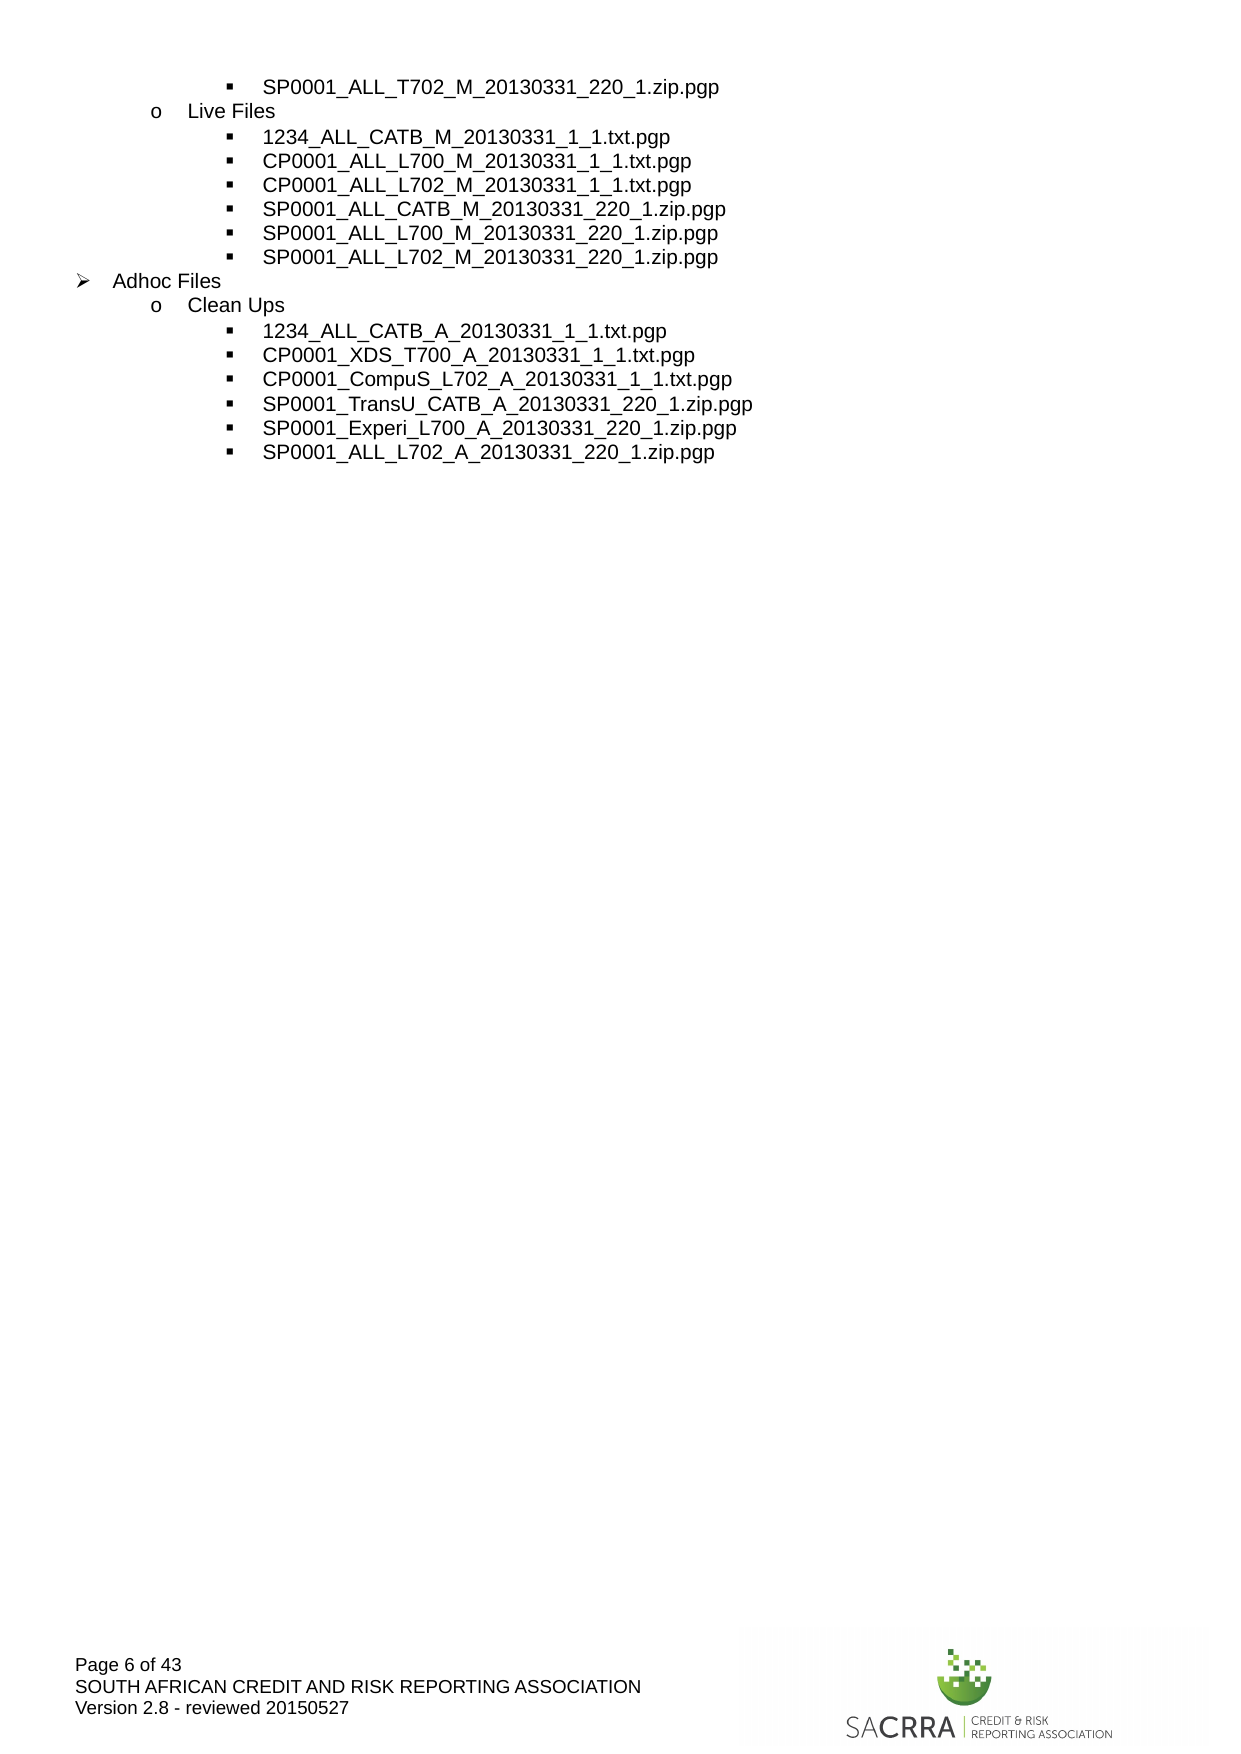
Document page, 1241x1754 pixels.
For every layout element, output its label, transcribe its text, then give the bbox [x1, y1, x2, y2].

list SP0001_ALL_CATB_M_20130331_220_1.zip.pgp [225, 197, 1165, 221]
list Clean Ups [150, 293, 1165, 319]
list 1234_ALL_CATB_M_20130331_1_1.txt.pgp [225, 125, 1165, 149]
list 1234_ALL_CATB_A_20130331_1_1.txt.pgp [225, 319, 1165, 343]
list CP0001_ALL_L700_M_20130331_1_1.txt.pgp [225, 149, 1165, 173]
list CP0001_XDS_T700_A_20130331_1_1.txt.pgp [225, 343, 1165, 367]
picture [738, 1627, 1209, 1746]
list Live Files [150, 99, 1165, 125]
list SP0001_ALL_T702_M_20130331_220_1.zip.pgp [225, 75, 1165, 99]
list SP0001_ALL_L702_M_20130331_220_1.zip.pgp [225, 245, 1165, 269]
list SP0001_ALL_L700_M_20130331_220_1.zip.pgp [225, 221, 1165, 245]
list CP0001_CompuS_L702_A_20130331_1_1.txt.pgp [225, 367, 1165, 391]
list Adhoc Files [75, 269, 1165, 293]
list SP0001_ALL_L702_A_20130331_220_1.zip.pgp [225, 439, 1165, 463]
list SP0001_TransU_CATB_A_20130331_220_1.zip.pgp [225, 391, 1165, 415]
list CP0001_ALL_L702_M_20130331_1_1.txt.pgp [225, 173, 1165, 197]
list SP0001_Experi_L700_A_20130331_220_1.zip.pgp [225, 415, 1165, 439]
